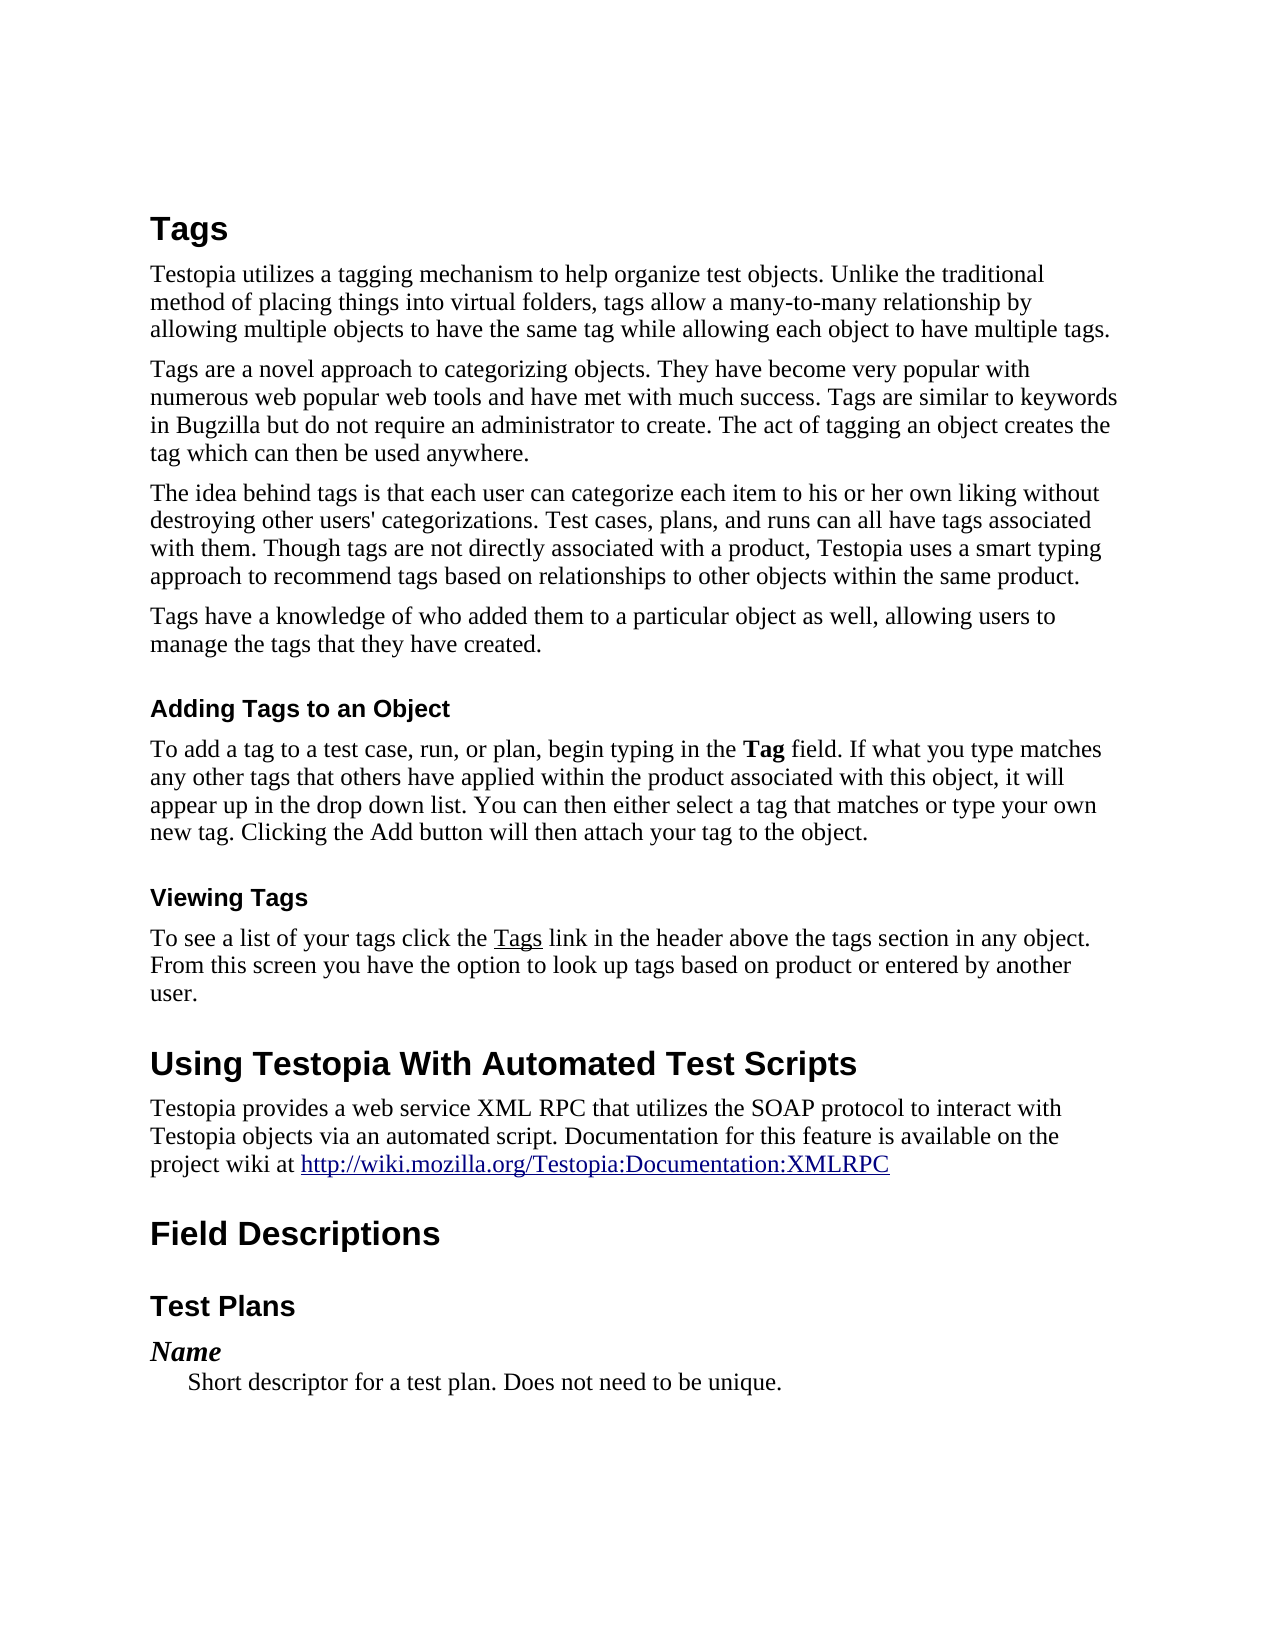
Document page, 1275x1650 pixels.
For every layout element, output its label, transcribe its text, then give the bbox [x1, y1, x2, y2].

text To see a list of your tags click the Tags link in the header above the tags section in any object. From this screen you have the option to look up tags based on product or entered by another user. [150, 924, 1125, 1007]
subtitle Adding Tags to an Object [150, 695, 1125, 723]
text Tags are a novel approach to categorizing objects. They have become very popular with numerous web popular web tools and have met with much success. Tags are similar to keywords in Bugzilla but do not require an administrator to create. The act of tagging an object creates the tag which can then be used anywhere. [150, 356, 1125, 466]
subtitle Test Plans [150, 1290, 1125, 1323]
list Short descriptor for a test plan. Does not need to be unique. [150, 1368, 1125, 1395]
text Testopia utilizes a tagging mechanism to help organize test objects. Unlike the traditional method of placing things into virtual folders, tags allow a many-to-many relationship by allowing multiple objects to have the same tag while allowing each object to have multiple tags. [150, 260, 1125, 343]
text The idea behind tags is that each user can categorize each item to his or her own liking without destroying other users' categorizations. Test cases, plans, and runs can all have tags associated with them. Though tags are not directly associated with a product, Testopia uses a smart typing approach to recommend tags based on relationships to other objects within the same product. [150, 479, 1125, 590]
subtitle Field Descriptions [150, 1215, 1125, 1253]
text Testopia provides a web service XML RPC that utilizes the SOAP protocol to interact with Testopia objects via an automated script. Documentation for this feature is available on the project wiki at http://wiki.mozilla.org/Testopia:Documentation:XMLRPC [150, 1094, 1125, 1178]
text Tags have a knowledge of who added them to a particular object as well, allowing users to manage the tags that they have created. [150, 602, 1125, 658]
subtitle Tags [150, 210, 1125, 247]
subtitle Using Testopia With Automated Test Scripts [150, 1044, 1125, 1082]
text To add a tag to a test case, run, or plan, begin typing in the Tag field. If what you type matches any other tags that others have applied within the product associated with this object, it will appear up in the drop down list. You can then either select a tag that matches or type your own new tag. Clicking the Add button will then attach your tag to the object. [150, 735, 1125, 846]
text Name [150, 1335, 1125, 1368]
subtitle Viewing Tags [150, 884, 1125, 911]
